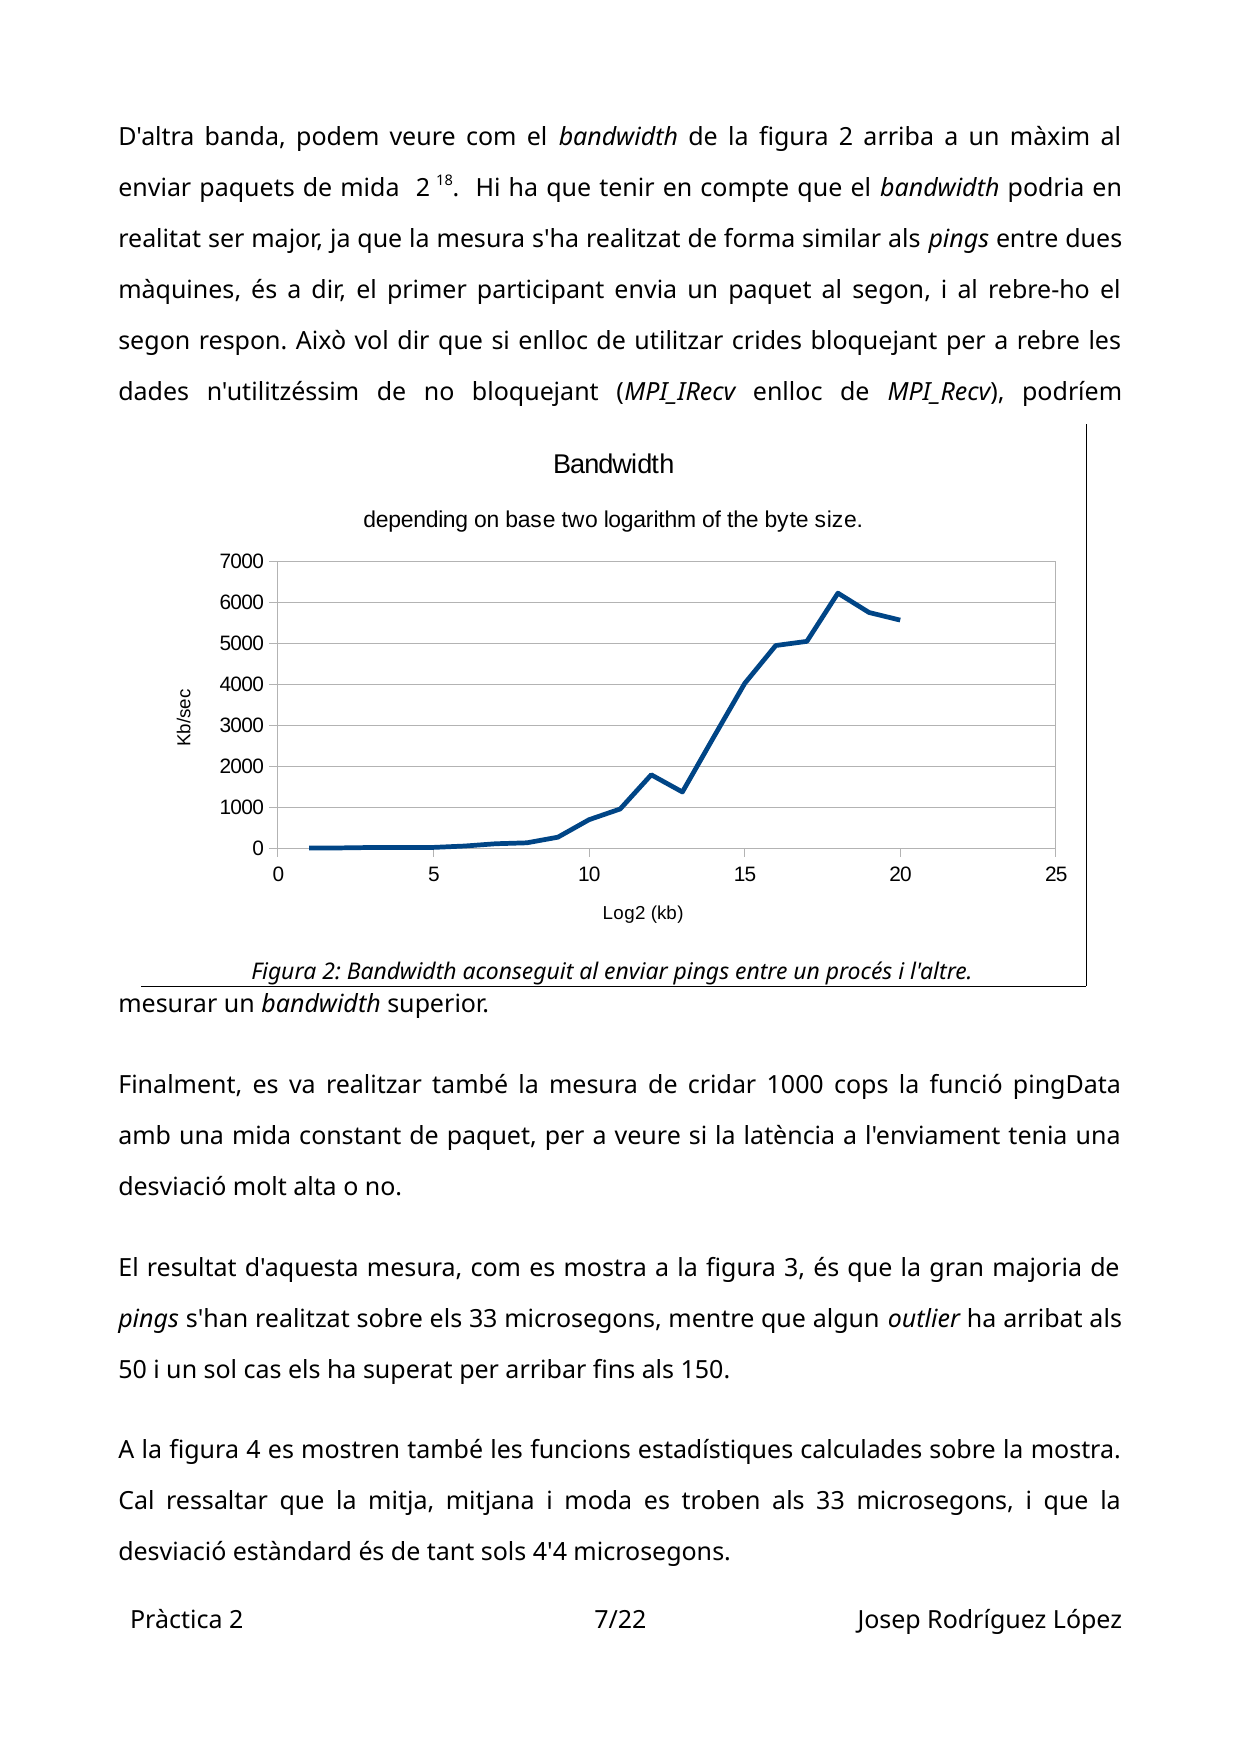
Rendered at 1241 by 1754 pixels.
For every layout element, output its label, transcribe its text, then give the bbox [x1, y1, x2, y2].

text Figura 2: Bandwidth aconseguit al enviar pings entre un procés i l'altre. [141, 955, 1086, 986]
text D'altra banda, podem veure com el bandwidth de la figura 2 arriba a un màxim al enviar paquets de mida 2 18. Hi ha que tenir en compte que el bandwidth podria en realitat ser major, ja que la mesura s'ha realitzat de forma similar als pings entre dues màquines, és a dir, el primer participant envia un paquet al segon, i al rebre-ho el segon respon. Això vol dir que si enlloc de utilitzar crides bloquejant per a rebre les dades n'utilitzéssim de no bloquejant (MPI_IRecv enlloc de MPI_Recv), podríem mesurar un bandwidth superior. [118, 118, 1122, 1020]
text El resultat d'aquesta mesura, com es mostra a la figura 3, és que la gran majoria de pings s'han realitzat sobre els 33 microsegons, mentre que algun outlier ha arribat als 50 i un sol cas els ha superat per arribar fins als 150. [118, 1249, 1122, 1385]
text A la figura 4 es mostren també les funcions estadístiques calculades sobre la mostra. Cal ressaltar que la mitja, mitjana i moda es troben als 33 microsegons, i que la desviació estàndard és de tant sols 4'4 microsegons. [118, 1432, 1122, 1568]
text Finalment, es va realitzar també la mesura de cridar 1000 cops la funció pingData amb una mida constant de paquet, per a veure si la latència a l'enviament tenia una desviació molt alta o no. [118, 1067, 1122, 1203]
